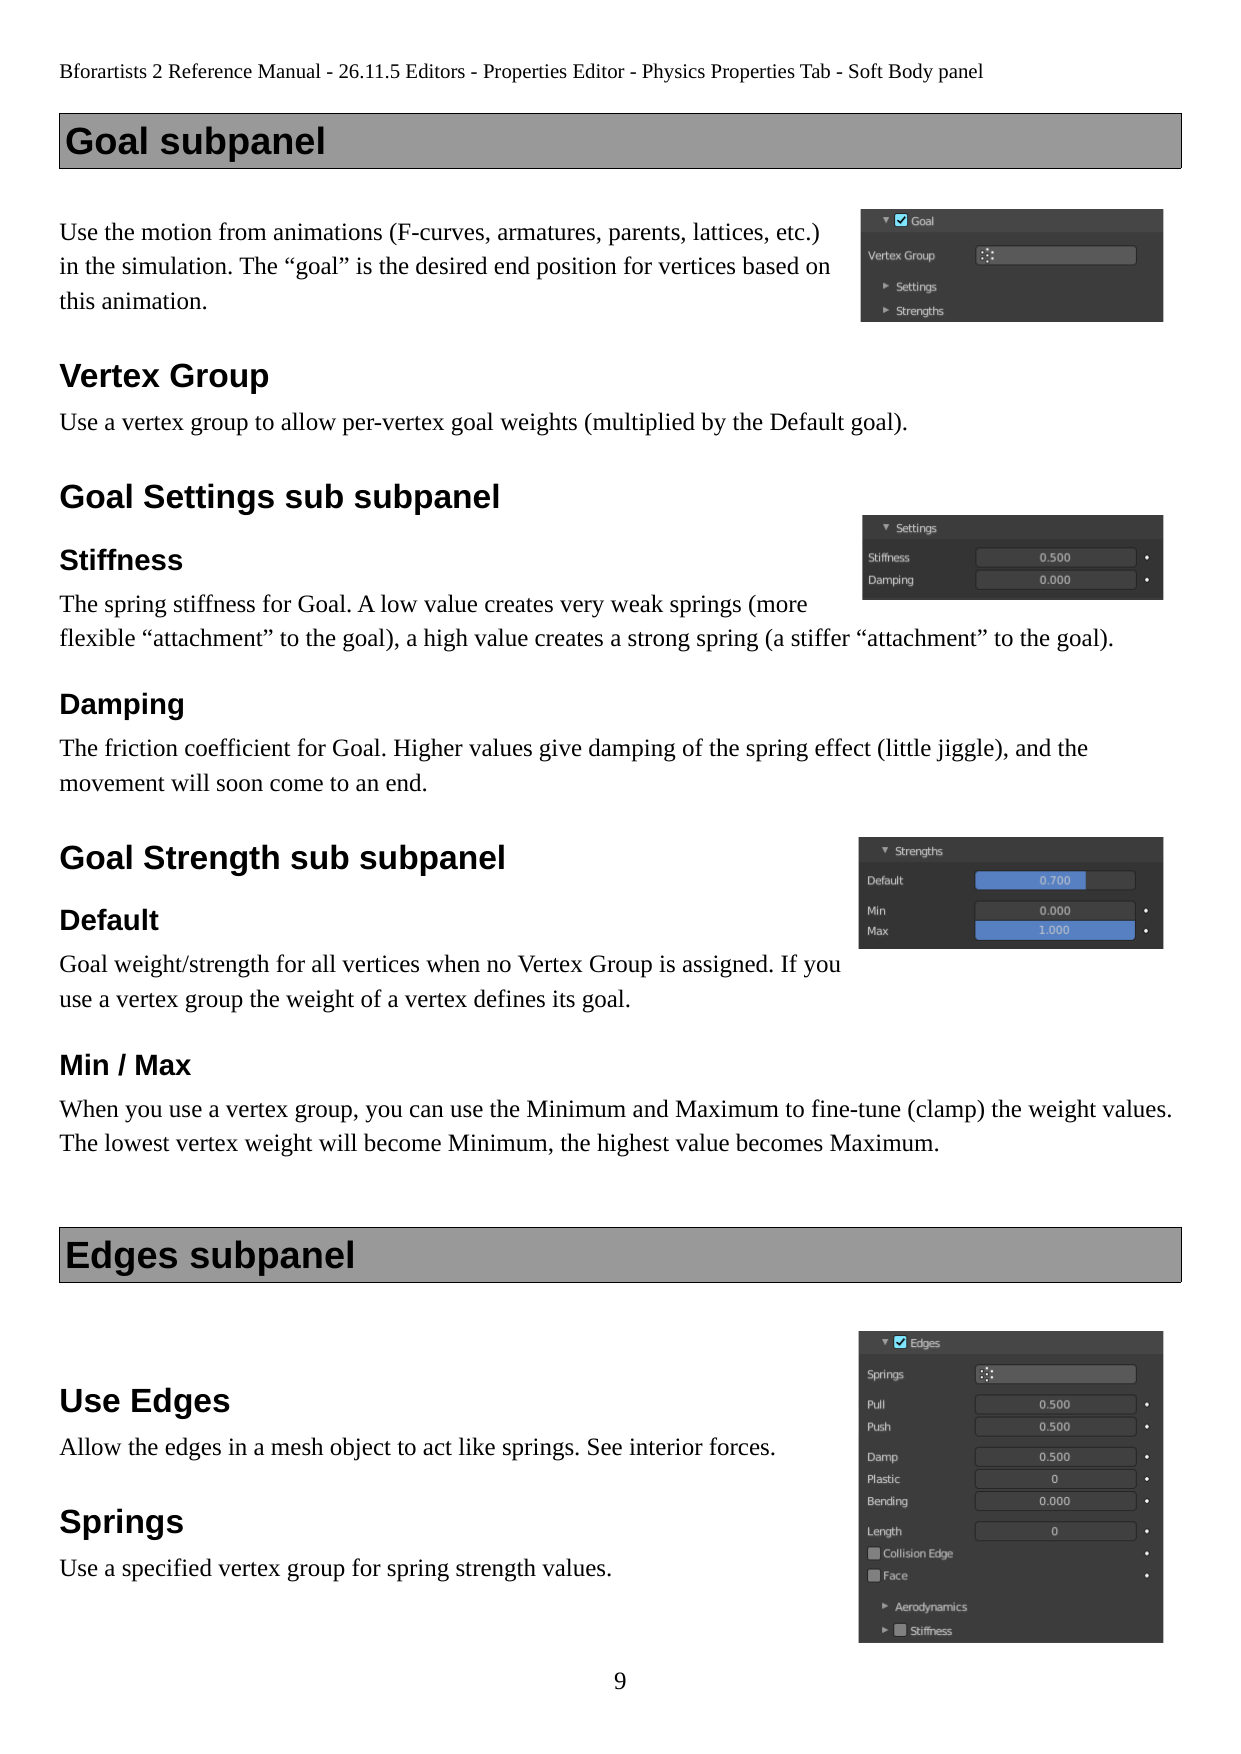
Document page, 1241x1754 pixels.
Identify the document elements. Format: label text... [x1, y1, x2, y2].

text Allow the edges in a mesh object to act like springs. See interior forces. [59, 1432, 858, 1460]
subtitle Vertex Group [59, 356, 1181, 394]
text Goal weight/strength for all vertices when no Vertex Group is assigned. If you use a vertex group the weight of a vertex defines its goal. [59, 949, 1181, 1013]
table_header Edges subpanel [60, 1228, 1181, 1282]
subtitle [1164, 838, 1181, 876]
subtitle Stiffness [59, 543, 862, 576]
subtitle Goal Strength sub subpanel [59, 838, 858, 876]
subtitle Use Edges [59, 1381, 858, 1419]
subtitle [1164, 903, 1181, 937]
text The friction coefficient for Goal. Higher values give damping of the spring effect (little jiggle), and the movement will soon come to an end. [59, 733, 1181, 796]
subtitle Damping [59, 687, 1181, 721]
subtitle [1164, 1381, 1181, 1419]
table_header Goal subpanel [60, 114, 1181, 168]
text When you use a vertex group, you can use the Minimum and Maximum to fine-tune (clamp) the weight values. The lowest vertex weight will become Minimum, the highest value becomes Maximum. [59, 1094, 1181, 1157]
picture [860, 209, 1164, 322]
picture [858, 1331, 1164, 1643]
subtitle Springs [59, 1502, 858, 1540]
subtitle Goal Settings sub subpanel [59, 477, 1181, 516]
subtitle [1164, 1502, 1181, 1540]
text The spring stiffness for Goal. A low value creates very weak springs (more flexible “attachment” to the goal), a high value creates a strong spring (a stiffer “attachment” to the goal). [59, 589, 1181, 652]
subtitle Default [59, 903, 858, 937]
picture [858, 837, 1164, 949]
text Use a specified vertex group for spring strength values. [59, 1553, 858, 1581]
text Use the motion from animations (F-curves, armatures, parents, lattices, etc.) in the simulation. The “goal” is the desired end position for vertices based on this animation. [59, 217, 860, 315]
text Use a vertex group to allow per-vertex goal weights (multiplied by the Default goal). [59, 407, 1181, 436]
subtitle Min / Max [59, 1048, 1181, 1081]
picture [862, 515, 1164, 600]
subtitle [1164, 543, 1181, 576]
